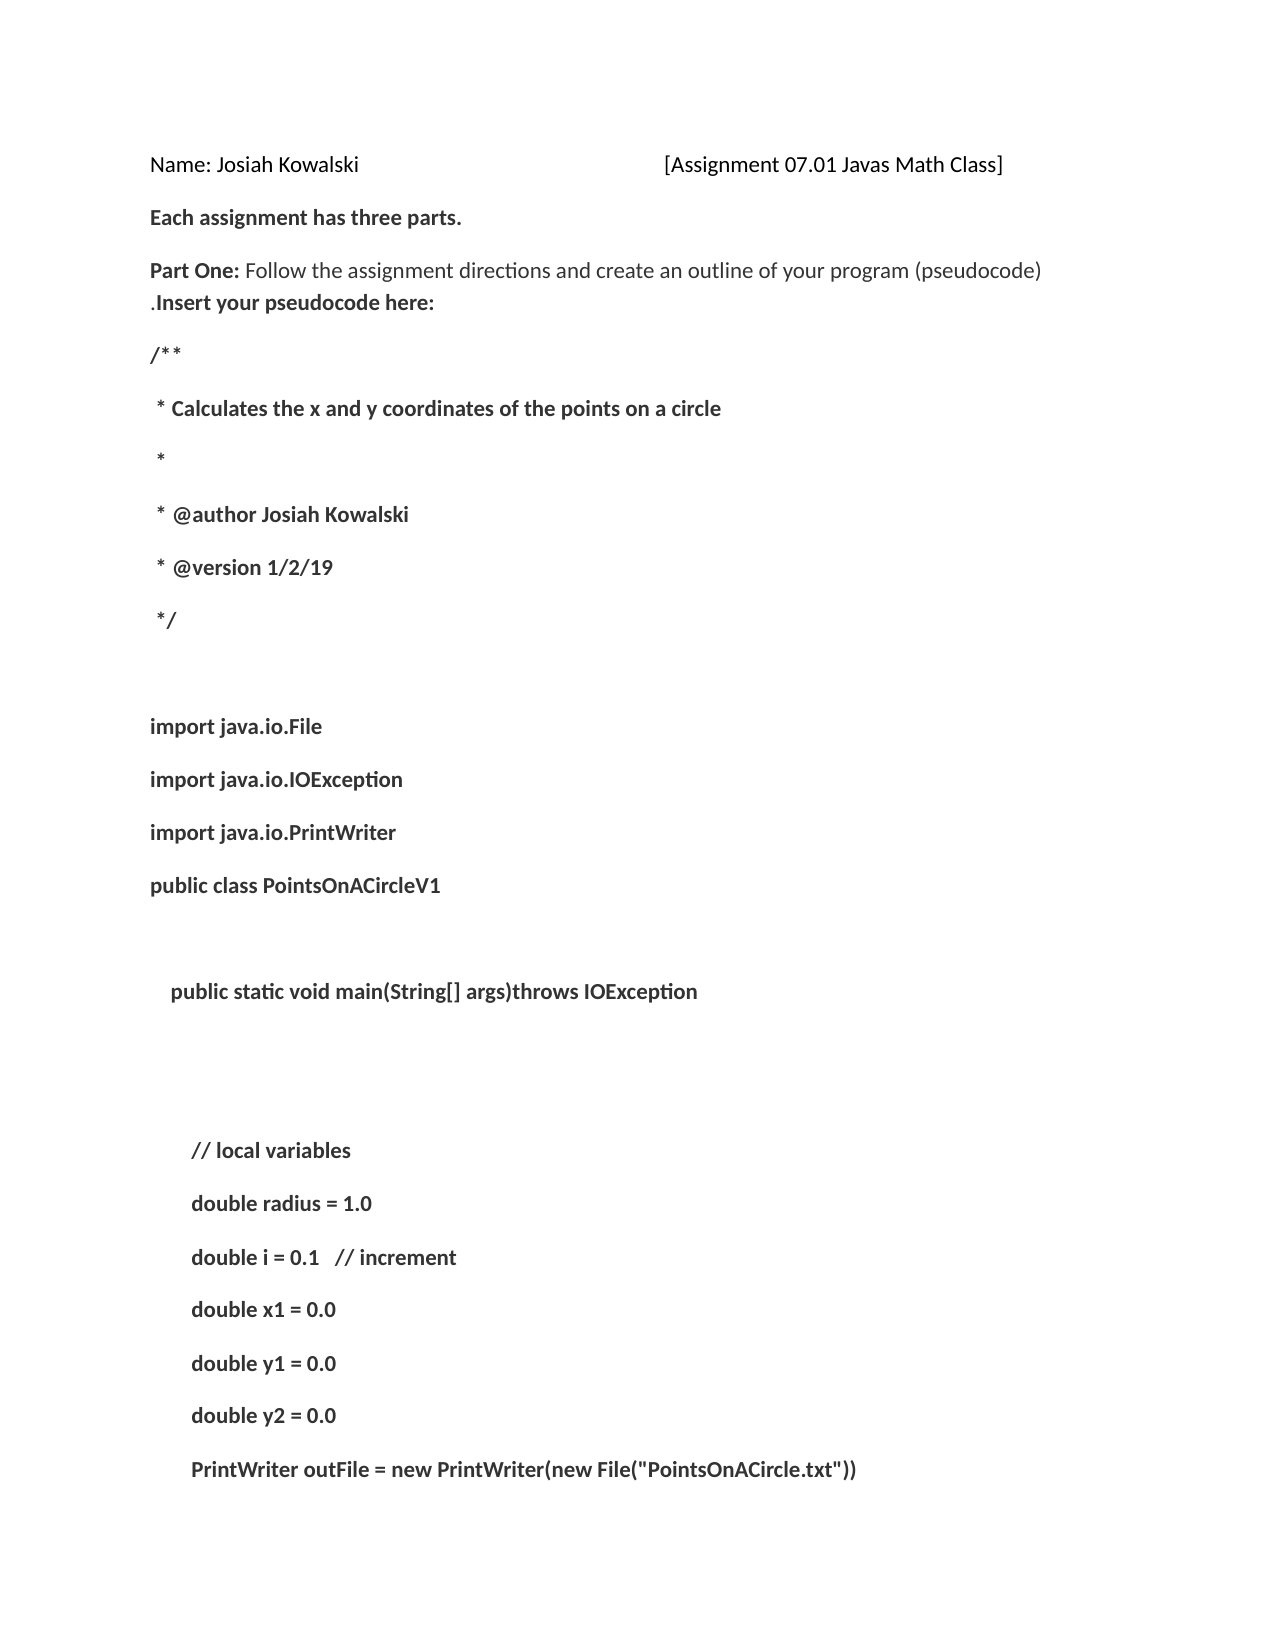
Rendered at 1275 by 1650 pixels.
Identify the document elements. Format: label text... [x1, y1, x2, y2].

text double radius = 1.0 [150, 1189, 1125, 1218]
text * @version 1/2/19 [150, 553, 1125, 581]
text // local variables [150, 1137, 1125, 1164]
text double y1 = 0.0 [150, 1349, 1125, 1377]
text Name: Josiah Kowalski [Assignment 07.01 Javas Math Class] [150, 150, 1125, 178]
text double x1 = 0.0 [150, 1296, 1125, 1324]
text public class PointsOnACircleV1 [150, 871, 1125, 899]
text /** [150, 341, 1125, 369]
text double y2 = 0.0 [150, 1402, 1125, 1430]
text import java.io.PrintWriter [150, 818, 1125, 846]
text */ [150, 606, 1125, 634]
text Each assignment has three parts. [150, 203, 1125, 231]
text * @author Josiah Kowalski [150, 500, 1125, 528]
text import java.io.IOException [150, 765, 1125, 793]
text double i = 0.1 // increment [150, 1243, 1125, 1271]
text .Insert your pseudocode here: [150, 288, 1125, 316]
text * Calculates the x and y coordinates of the points on a circle [150, 394, 1125, 422]
text import java.io.File [150, 712, 1125, 740]
text Part One: Follow the assignment directions and create an outline of your program (pseudocode) [150, 256, 1125, 284]
text PrintWriter outFile = new PrintWriter(new File("PointsOnACircle.txt")) [150, 1455, 1125, 1483]
text public static void main(String[] args)throws IOException [150, 977, 1125, 1006]
text * [150, 447, 1125, 475]
